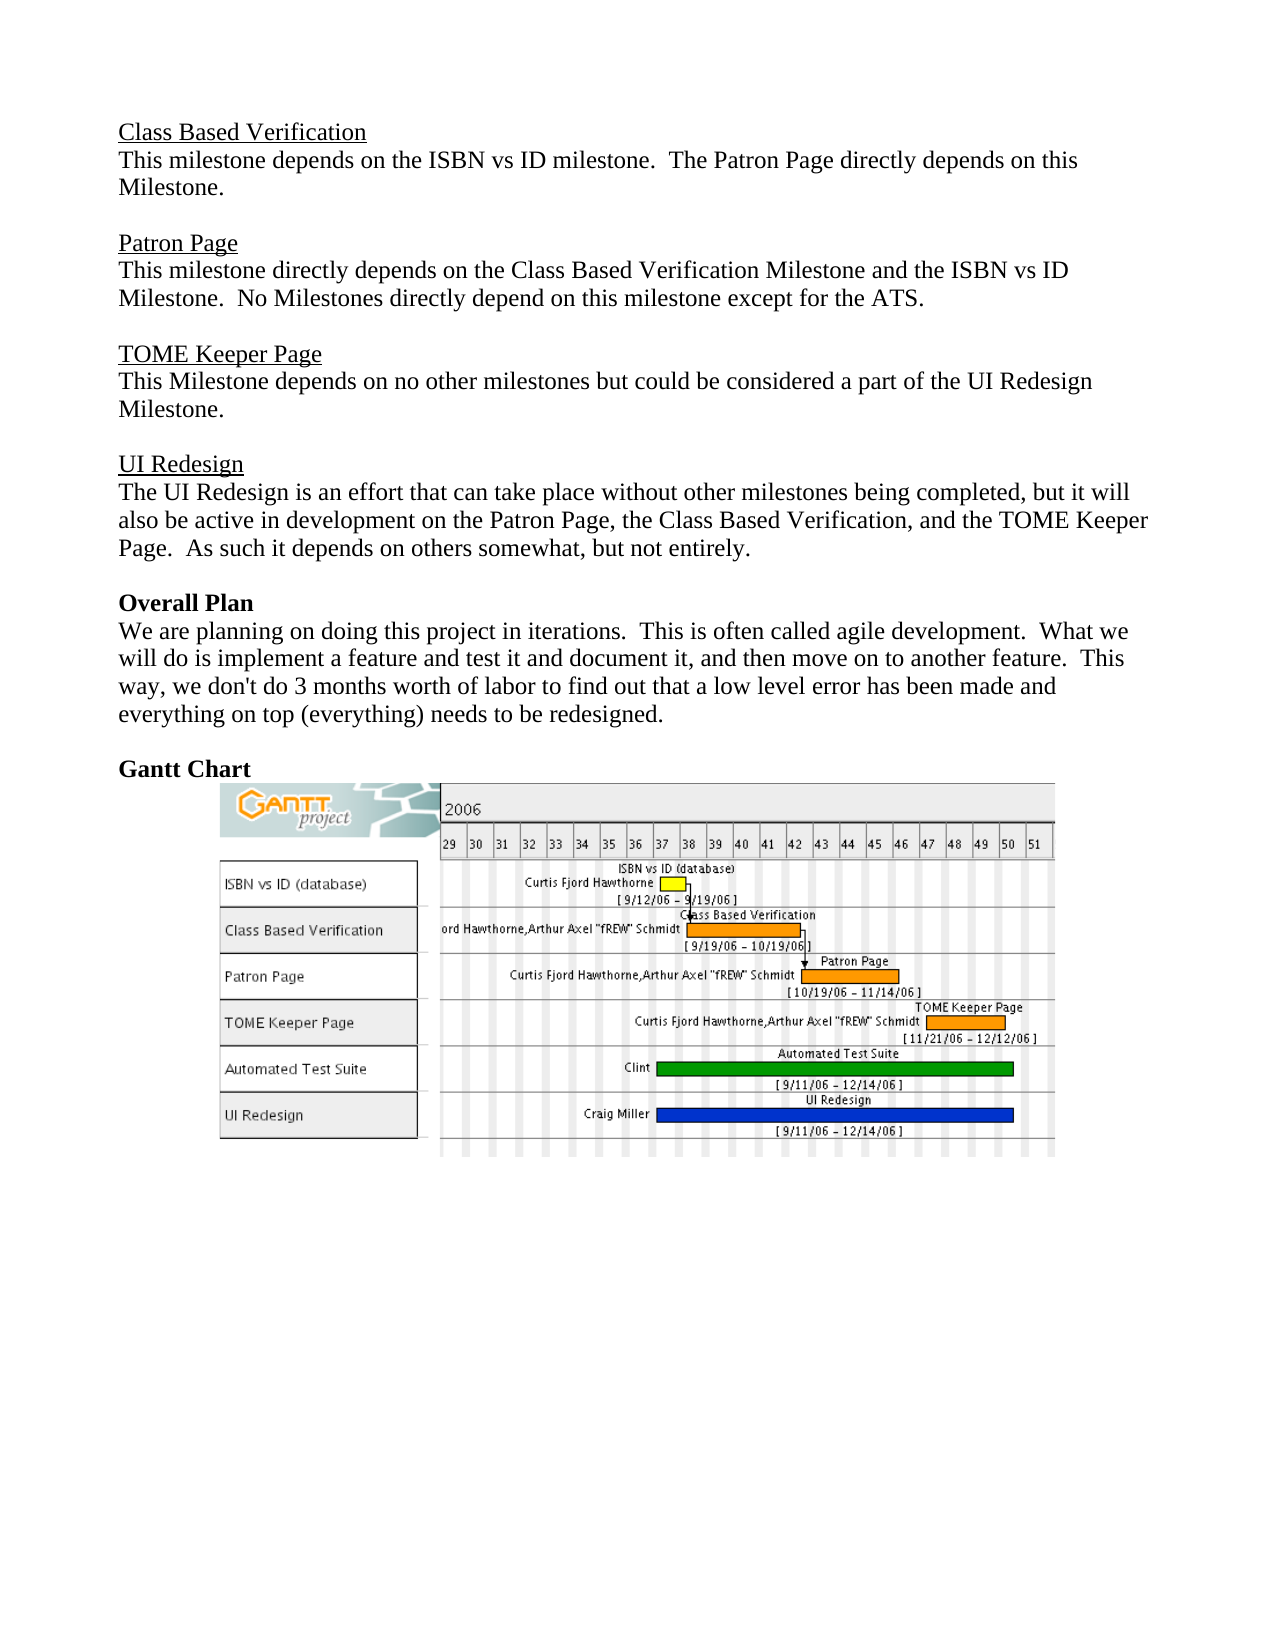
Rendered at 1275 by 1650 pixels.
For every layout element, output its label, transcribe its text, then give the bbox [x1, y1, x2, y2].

text Class Based Verification [118, 118, 1157, 146]
text This milestone depends on the ISBN vs ID milestone. The Patron Page directly depends on this Milestone. [118, 146, 1157, 201]
text UI Redesign [118, 451, 1157, 478]
text Patron Page [118, 229, 1157, 257]
picture [219, 783, 1056, 1157]
text Overall Plan [118, 589, 1157, 617]
text This milestone directly depends on the Class Based Verification Milestone and the ISBN vs ID Milestone. No Milestones directly depend on this milestone except for the ATS. [118, 257, 1157, 312]
text Gantt Chart [118, 755, 1157, 783]
text This Milestone depends on no other milestones but could be considered a part of the UI Redesign Milestone. [118, 367, 1157, 423]
text The UI Redesign is an effort that can take place without other milestones being completed, but it will also be active in development on the Patron Page, the Class Based Verification, and the TOME Keeper Page. As such it depends on others somewhat, but not entirely. [118, 478, 1157, 561]
text TOME Keeper Page [118, 340, 1157, 367]
text We are planning on doing this project in iterations. This is often called agile development. What we will do is implement a feature and test it and document it, and then move on to another feature. This way, we don't do 3 months worth of labor to find out that a low level error has been made and everything on top (everything) needs to be redesigned. [118, 617, 1157, 728]
